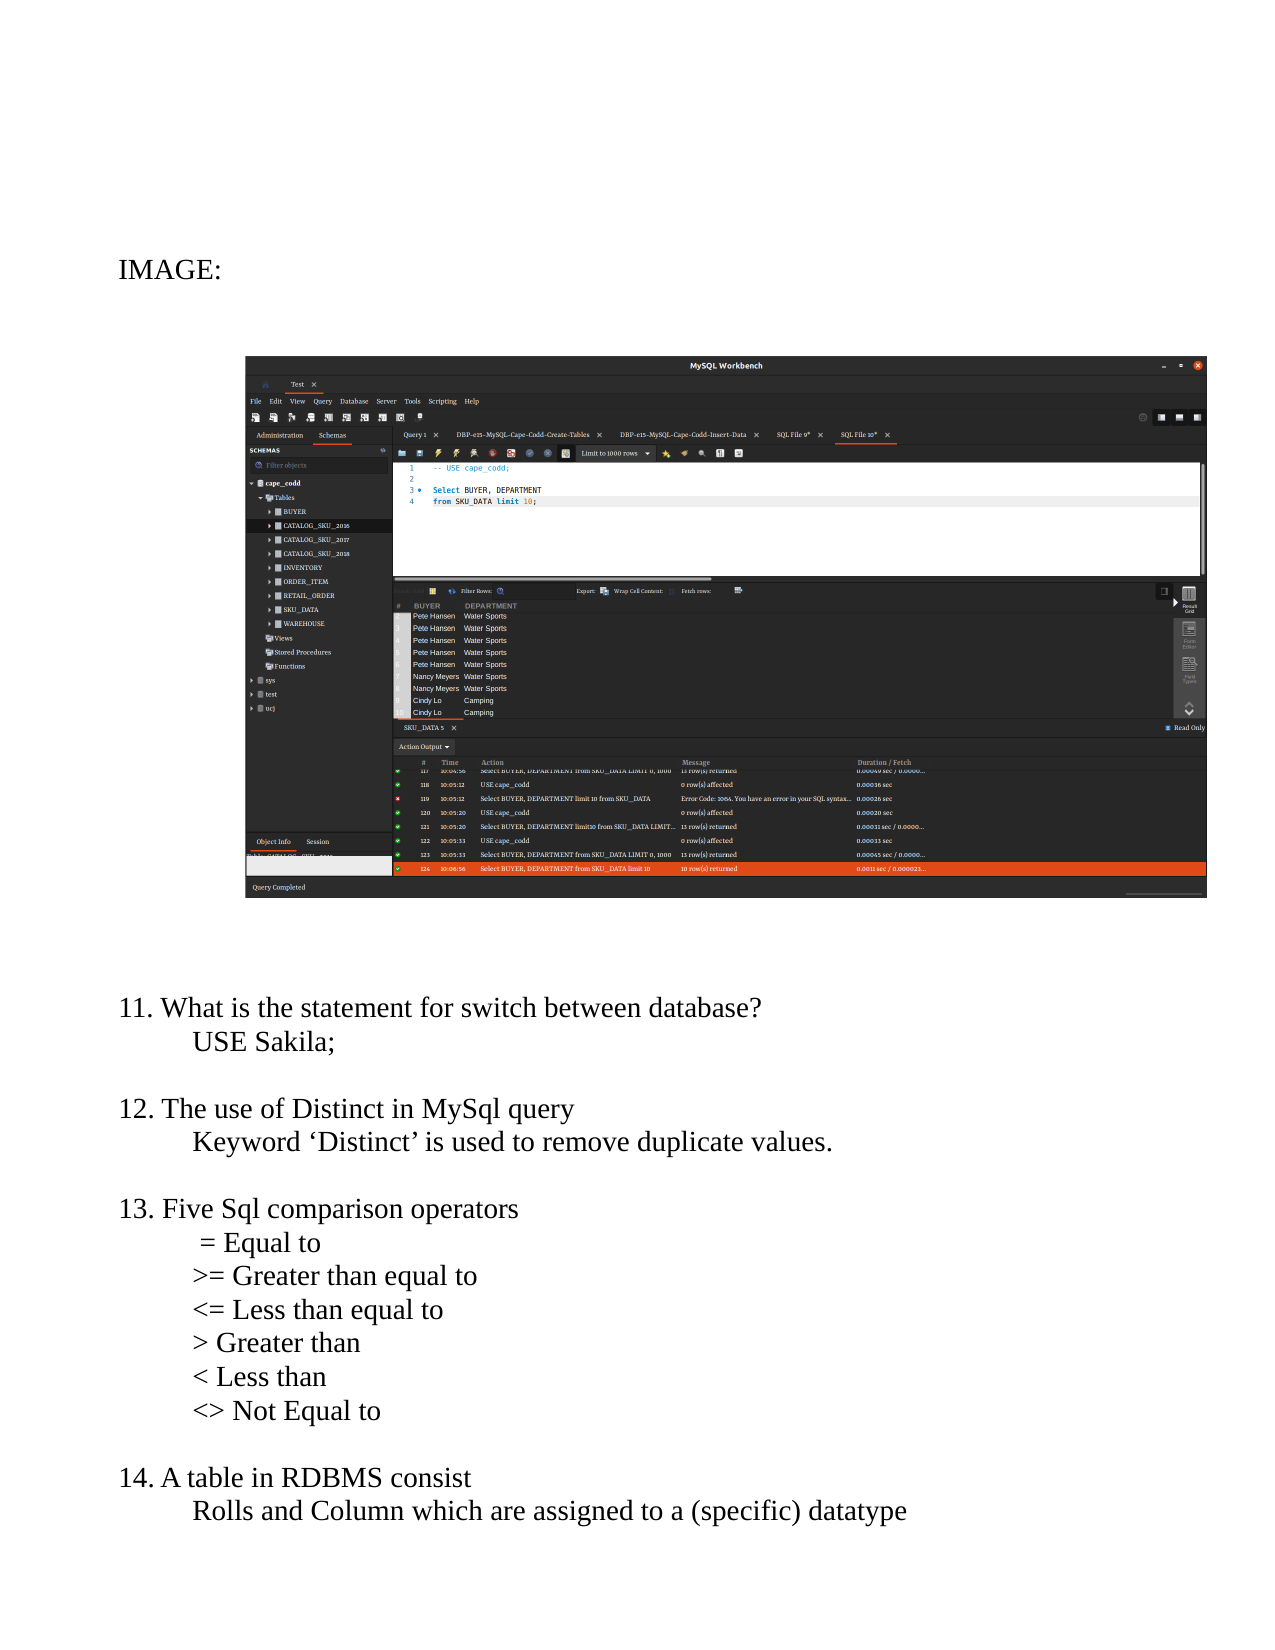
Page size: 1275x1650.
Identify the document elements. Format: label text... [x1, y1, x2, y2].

text >= Greater than equal to [118, 1258, 1157, 1292]
text 12. The use of Distinct in MySql query [118, 1091, 1157, 1124]
text <> Not Equal to [118, 1393, 1157, 1426]
text Rolls and Column which are assigned to a (specific) datatype [118, 1493, 1157, 1527]
text 11. What is the statement for switch between database? [118, 990, 1157, 1024]
text Keyword ‘Distinct’ is used to remove duplicate values. [118, 1124, 1157, 1158]
text IMAGE: [118, 252, 1157, 286]
text < Less than [118, 1359, 1157, 1393]
text <= Less than equal to [118, 1292, 1157, 1326]
text 13. Five Sql comparison operators [118, 1191, 1157, 1225]
picture [245, 356, 1207, 898]
text = Equal to [118, 1225, 1157, 1258]
text 14. A table in RDBMS consist [118, 1460, 1157, 1493]
text > Greater than [118, 1326, 1157, 1359]
text USE Sakila; [118, 1024, 1157, 1057]
